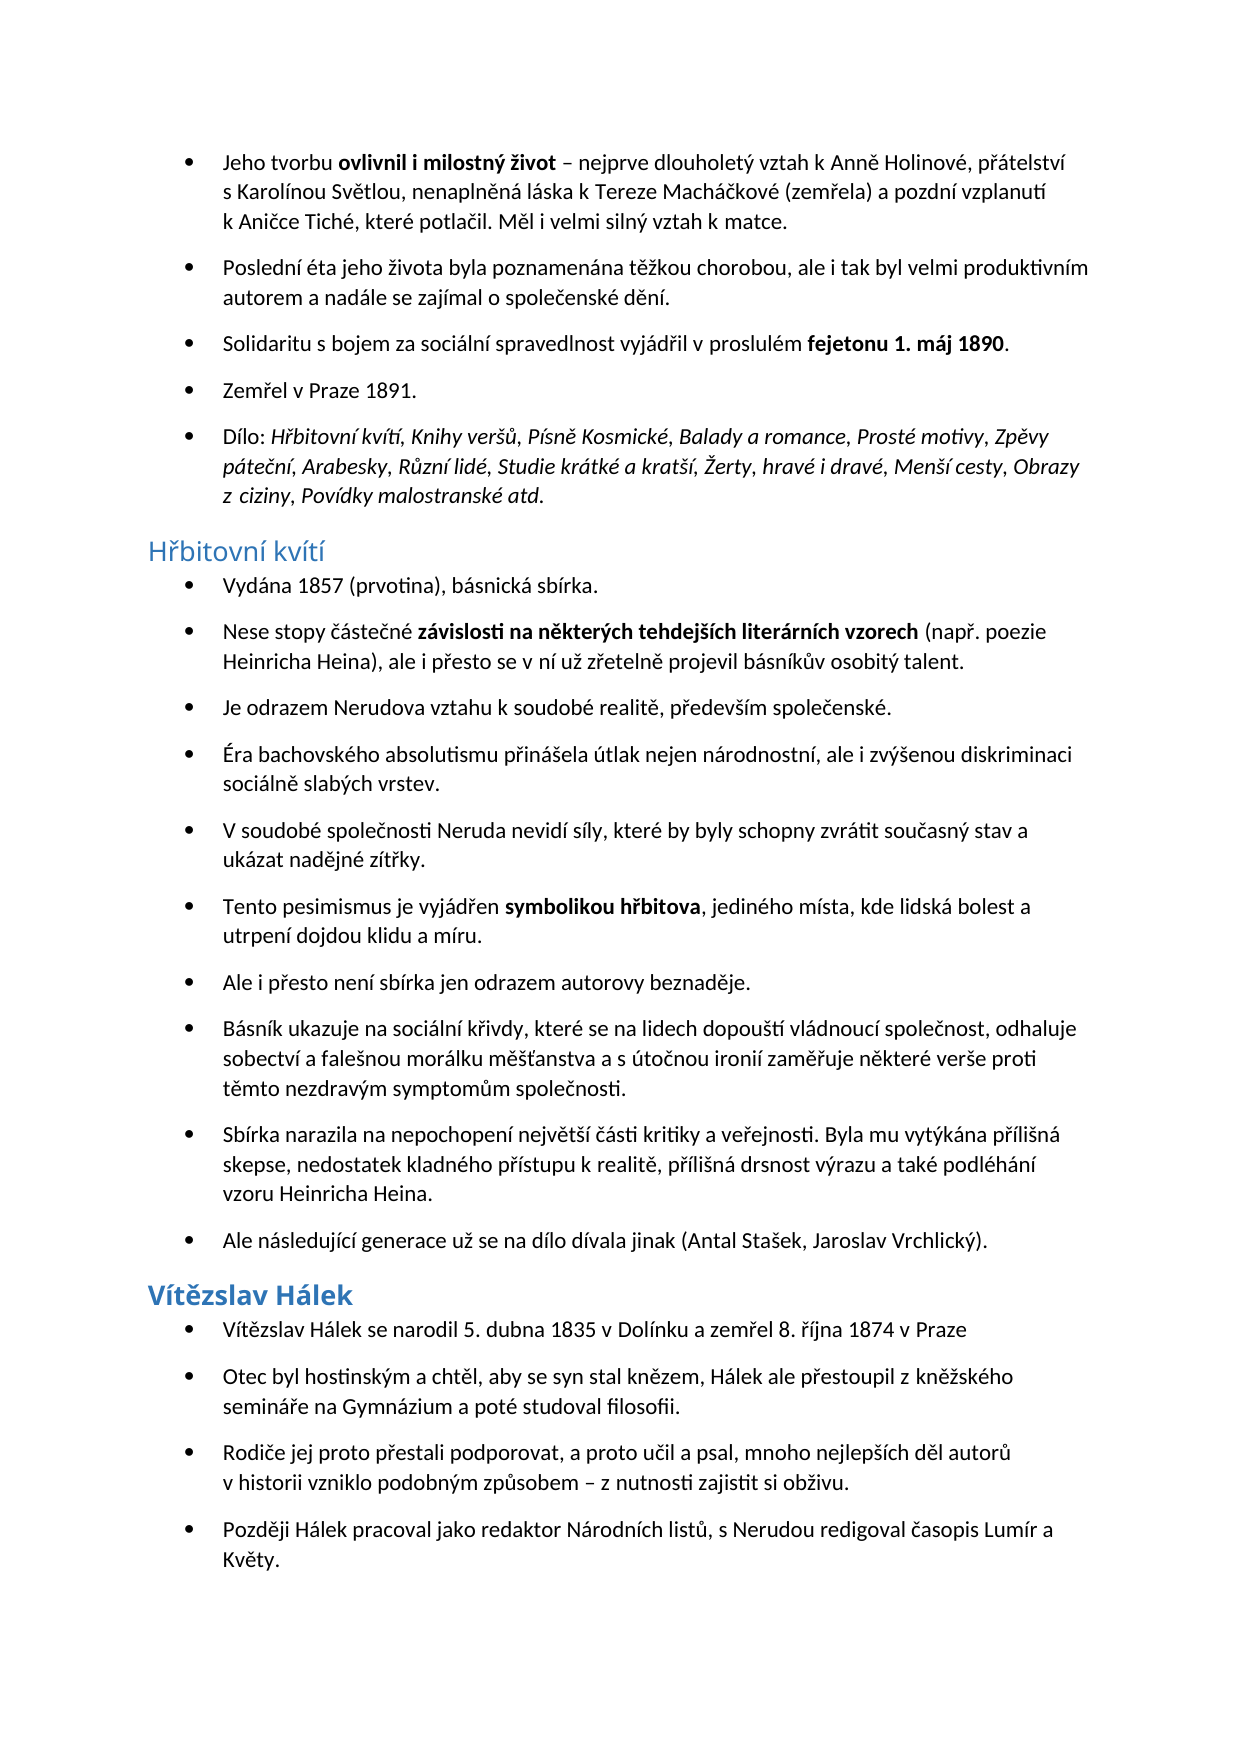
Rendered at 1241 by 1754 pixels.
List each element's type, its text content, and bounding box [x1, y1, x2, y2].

list Tento pesimismus je vyjádřen symbolikou hřbitova, jediného místa, kde lidská bolest a utrpení dojdou klidu a míru. [185, 892, 1093, 949]
list Jeho tvorbu ovlivnil i milostný život – nejprve dlouholetý vztah k Anně Holinové, přátelství s Karolínou Světlou, nenaplněná láska k Tereze Macháčkové (zemřela) a pozdní vzplanutí k Aničce Tiché, které potlačil. Měl i velmi silný vztah k matce. [185, 148, 1093, 235]
list Rodiče jej proto přestali podporovat, a proto učil a psal, mnoho nejlepších děl autorů v historii vzniklo podobným způsobem – z nutnosti zajistit si obživu. [185, 1438, 1093, 1496]
list V soudobé společnosti Neruda nevidí síly, které by byly schopny zvrátit současný stav a ukázat nadějné zítřky. [185, 816, 1093, 873]
list Básník ukazuje na sociální křivdy, které se na lidech dopouští vládnoucí společnost, odhaluje sobectví a falešnou morálku měšťanstva a s útočnou ironií zaměřuje některé verše proti těmto nezdravým symptomům společnosti. [185, 1014, 1093, 1102]
list Sbírka narazila na nepochopení největší části kritiky a veřejnosti. Byla mu vytýkána přílišná skepse, nedostatek kladného přístupu k realitě, přílišná drsnost výrazu a také podléhání vzoru Heinricha Heina. [185, 1120, 1093, 1207]
list Vydána 1857 (prvotina), básnická sbírka. [185, 571, 1093, 599]
list Ale následující generace už se na dílo dívala jinak (Antal Stašek, Jaroslav Vrchlický). [185, 1226, 1093, 1254]
list Otec byl hostinským a chtěl, aby se syn stal knězem, Hálek ale přestoupil z kněžského semináře na Gymnázium a poté studoval filosofii. [185, 1362, 1093, 1420]
subtitle Hřbitovní kvítí [148, 532, 1093, 569]
list Je odrazem Nerudova vztahu k soudobé realitě, především společenské. [185, 693, 1093, 721]
list Vítězslav Hálek se narodil 5. dubna 1835 v Dolínku a zemřel 8. října 1874 v Praze [185, 1315, 1093, 1343]
list Solidaritu s bojem za sociální spravedlnost vyjádřil v proslulém fejetonu 1. máj 1890. [185, 329, 1093, 357]
list Ale i přesto není sbírka jen odrazem autorovy beznaděje. [185, 968, 1093, 996]
list Poslední éta jeho života byla poznamenána těžkou chorobou, ale i tak byl velmi produktivním autorem a nadále se zajímal o společenské dění. [185, 253, 1093, 311]
list Později Hálek pracoval jako redaktor Národních listů, s Nerudou redigoval časopis Lumír a Květy. [185, 1515, 1093, 1573]
list Nese stopy částečné závislosti na některých tehdejších literárních vzorech (např. poezie Heinricha Heina), ale i přesto se v ní už zřetelně projevil básníkův osobitý talent. [185, 617, 1093, 675]
list Zemřel v Praze 1891. [185, 376, 1093, 404]
list Éra bachovského absolutismu přinášela útlak nejen národnostní, ale i zvýšenou diskriminaci sociálně slabých vrstev. [185, 740, 1093, 797]
list Dílo: Hřbitovní kvítí, Knihy veršů, Písně Kosmické, Balady a romance, Prosté motivy, Zpěvy páteční, Arabesky, Různí lidé, Studie krátké a kratší, Žerty, hravé i dravé, Menší cesty, Obrazy z ciziny, Povídky malostranské atd. [185, 422, 1093, 509]
subtitle Vítězslav Hálek [148, 1276, 1093, 1313]
